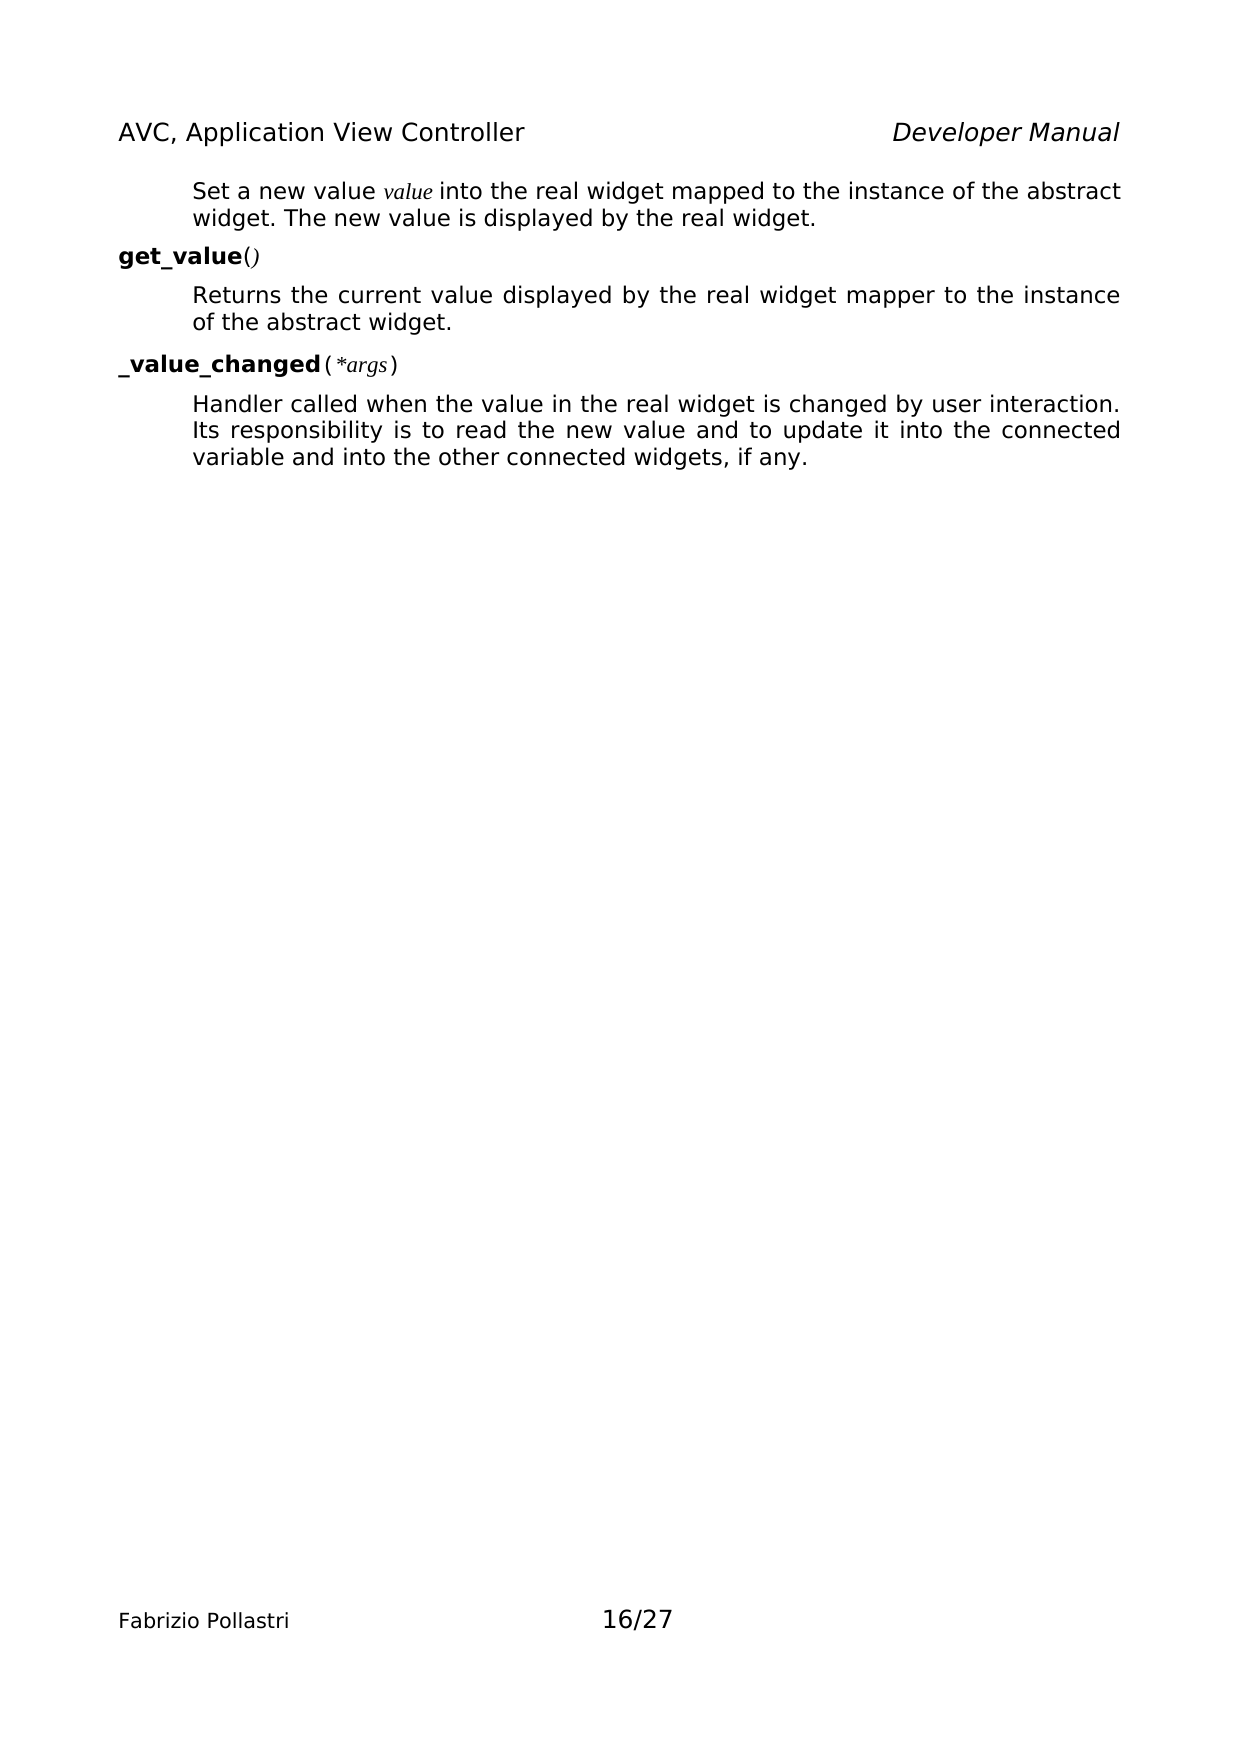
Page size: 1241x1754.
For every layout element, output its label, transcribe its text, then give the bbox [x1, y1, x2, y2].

text get_value() [118, 243, 1122, 270]
text Returns the current value displayed by the real widget mapper to the instance of the abstract widget. [192, 282, 1122, 336]
text _value_changed(*args) [118, 348, 1122, 379]
text Handler called when the value in the real widget is changed by user interaction. Its responsibility is to read the new value and to update it into the connected variable and into the other connected widgets, if any. [192, 391, 1122, 471]
text Set a new value value into the real widget mapped to the instance of the abstract widget. The new value is displayed by the real widget. [192, 178, 1122, 231]
